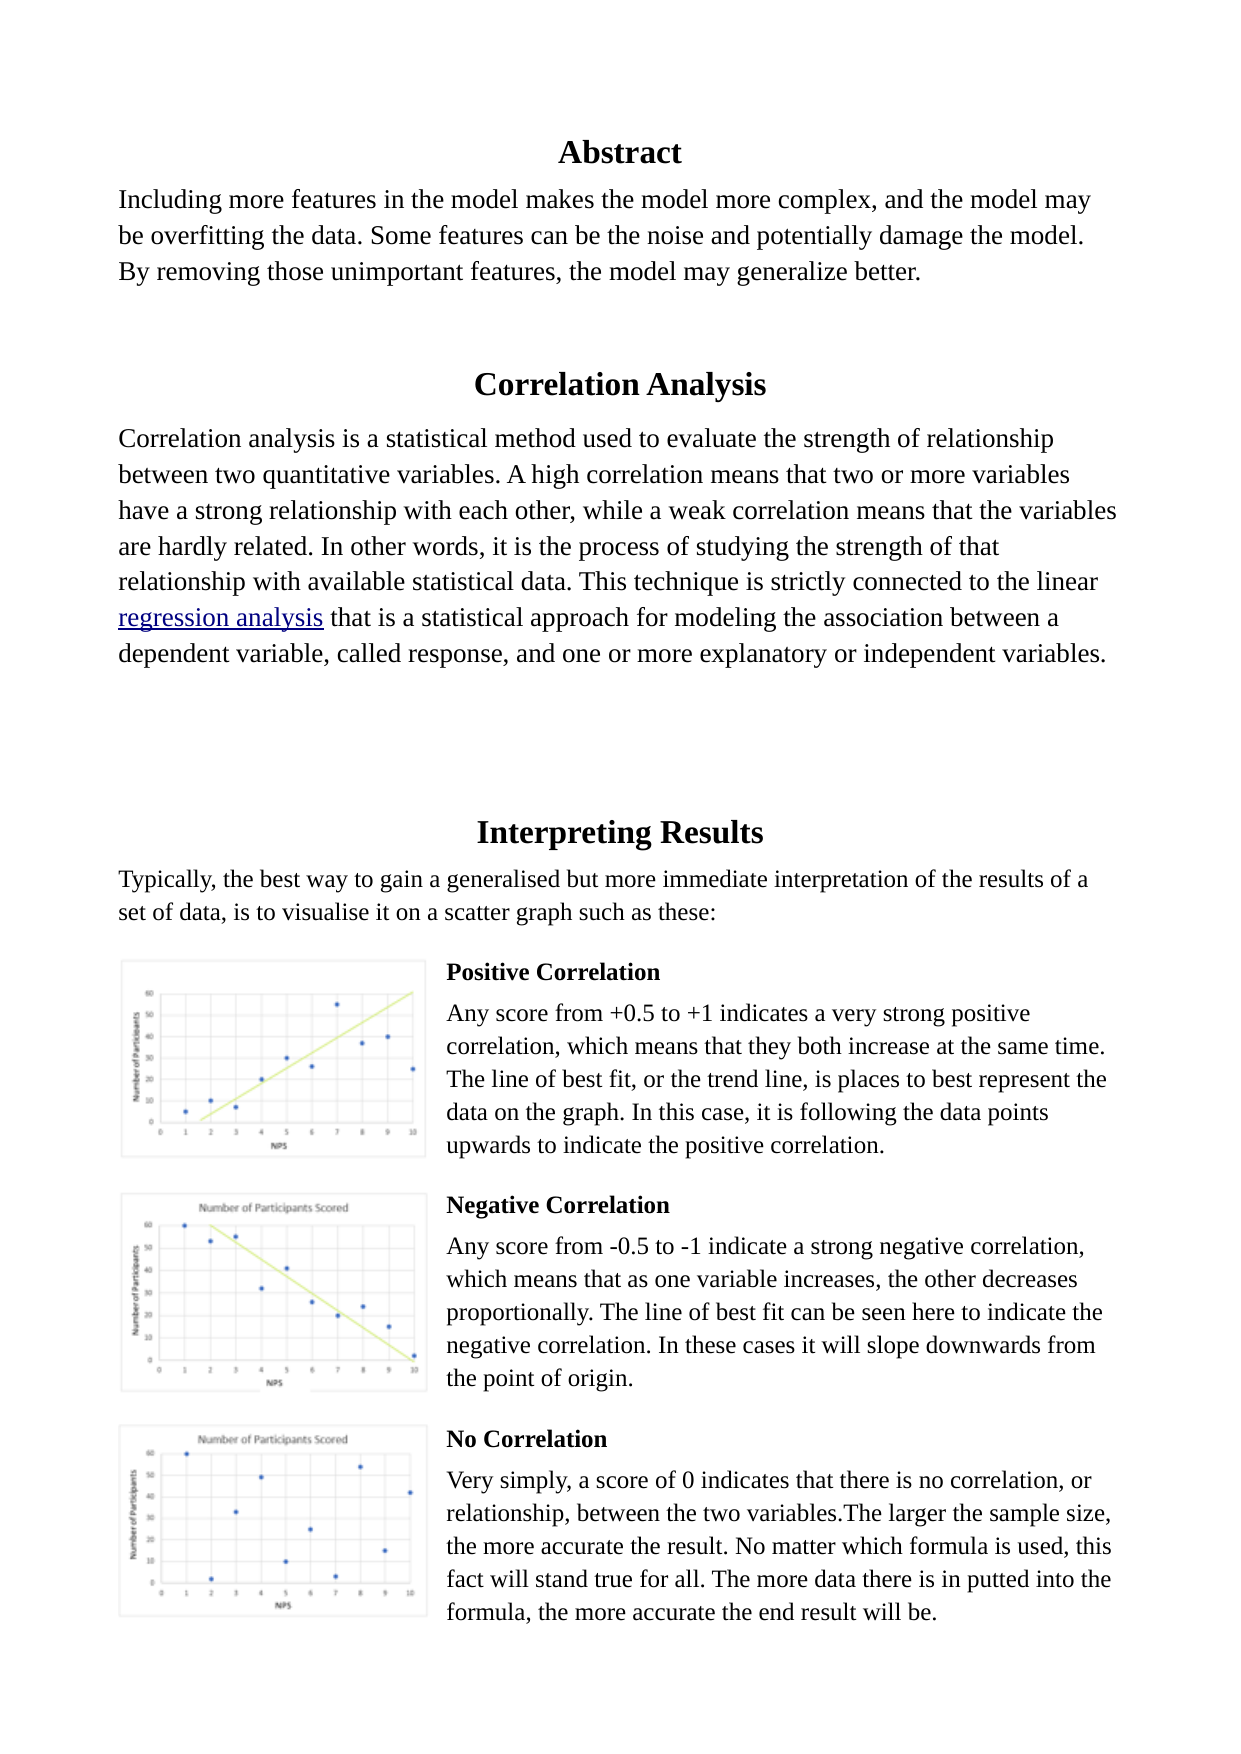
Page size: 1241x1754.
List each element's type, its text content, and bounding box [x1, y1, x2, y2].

picture [118, 956, 431, 1162]
subtitle No Correlation [431, 1424, 1122, 1452]
text Including more features in the model makes the model more complex, and the model may be overfitting the data. Some features can be the noise and potentially damage the model. By removing those unimportant features, the model may generalize better. [118, 183, 1122, 286]
picture [118, 1190, 431, 1394]
subtitle Abstract [118, 133, 1122, 171]
text Any score from -0.5 to -1 indicate a strong negative correlation, which means that as one variable increases, the other decreases proportionally. The line of best fit can be seen here to indicate the negative correlation. In these cases it will slope downwards from the point of origin. [431, 1231, 1122, 1392]
text Correlation analysis is a statistical method used to evaluate the strength of relationship between two quantitative variables. A high correlation means that two or more variables have a strong relationship with each other, while a weak correlation means that the variables are hardly related. In other words, it is the process of studying the strength of that relationship with available statistical data. This technique is strictly connected to the linear regression analysis that is a statistical approach for modeling the association between a dependent variable, called response, and one or more explanatory or independent variables. [118, 423, 1122, 668]
subtitle Positive Correlation [431, 957, 1122, 986]
subtitle Negative Correlation [431, 1190, 1122, 1219]
text Very simply, a score of 0 indicates that there is no correlation, or relationship, between the two variables.The larger the sample size, the more accurate the result. No matter which formula is used, this fact will stand true for all. The more data there is in putted into the formula, the more accurate the end result will be. [118, 1465, 1122, 1626]
text Correlation Analysis [118, 364, 1122, 402]
subtitle Interpreting Results [118, 813, 1122, 851]
picture [118, 1423, 431, 1619]
text Any score from +0.5 to +1 indicates a very strong positive correlation, which means that they both increase at the same time. The line of best fit, or the trend line, is places to best represent the data on the graph. In this case, it is following the data points upwards to indicate the positive correlation. [431, 998, 1122, 1159]
text Typically, the best way to gain a generalised but more immediate interpretation of the results of a set of data, is to visualise it on a scatter graph such as these: [118, 864, 1122, 925]
